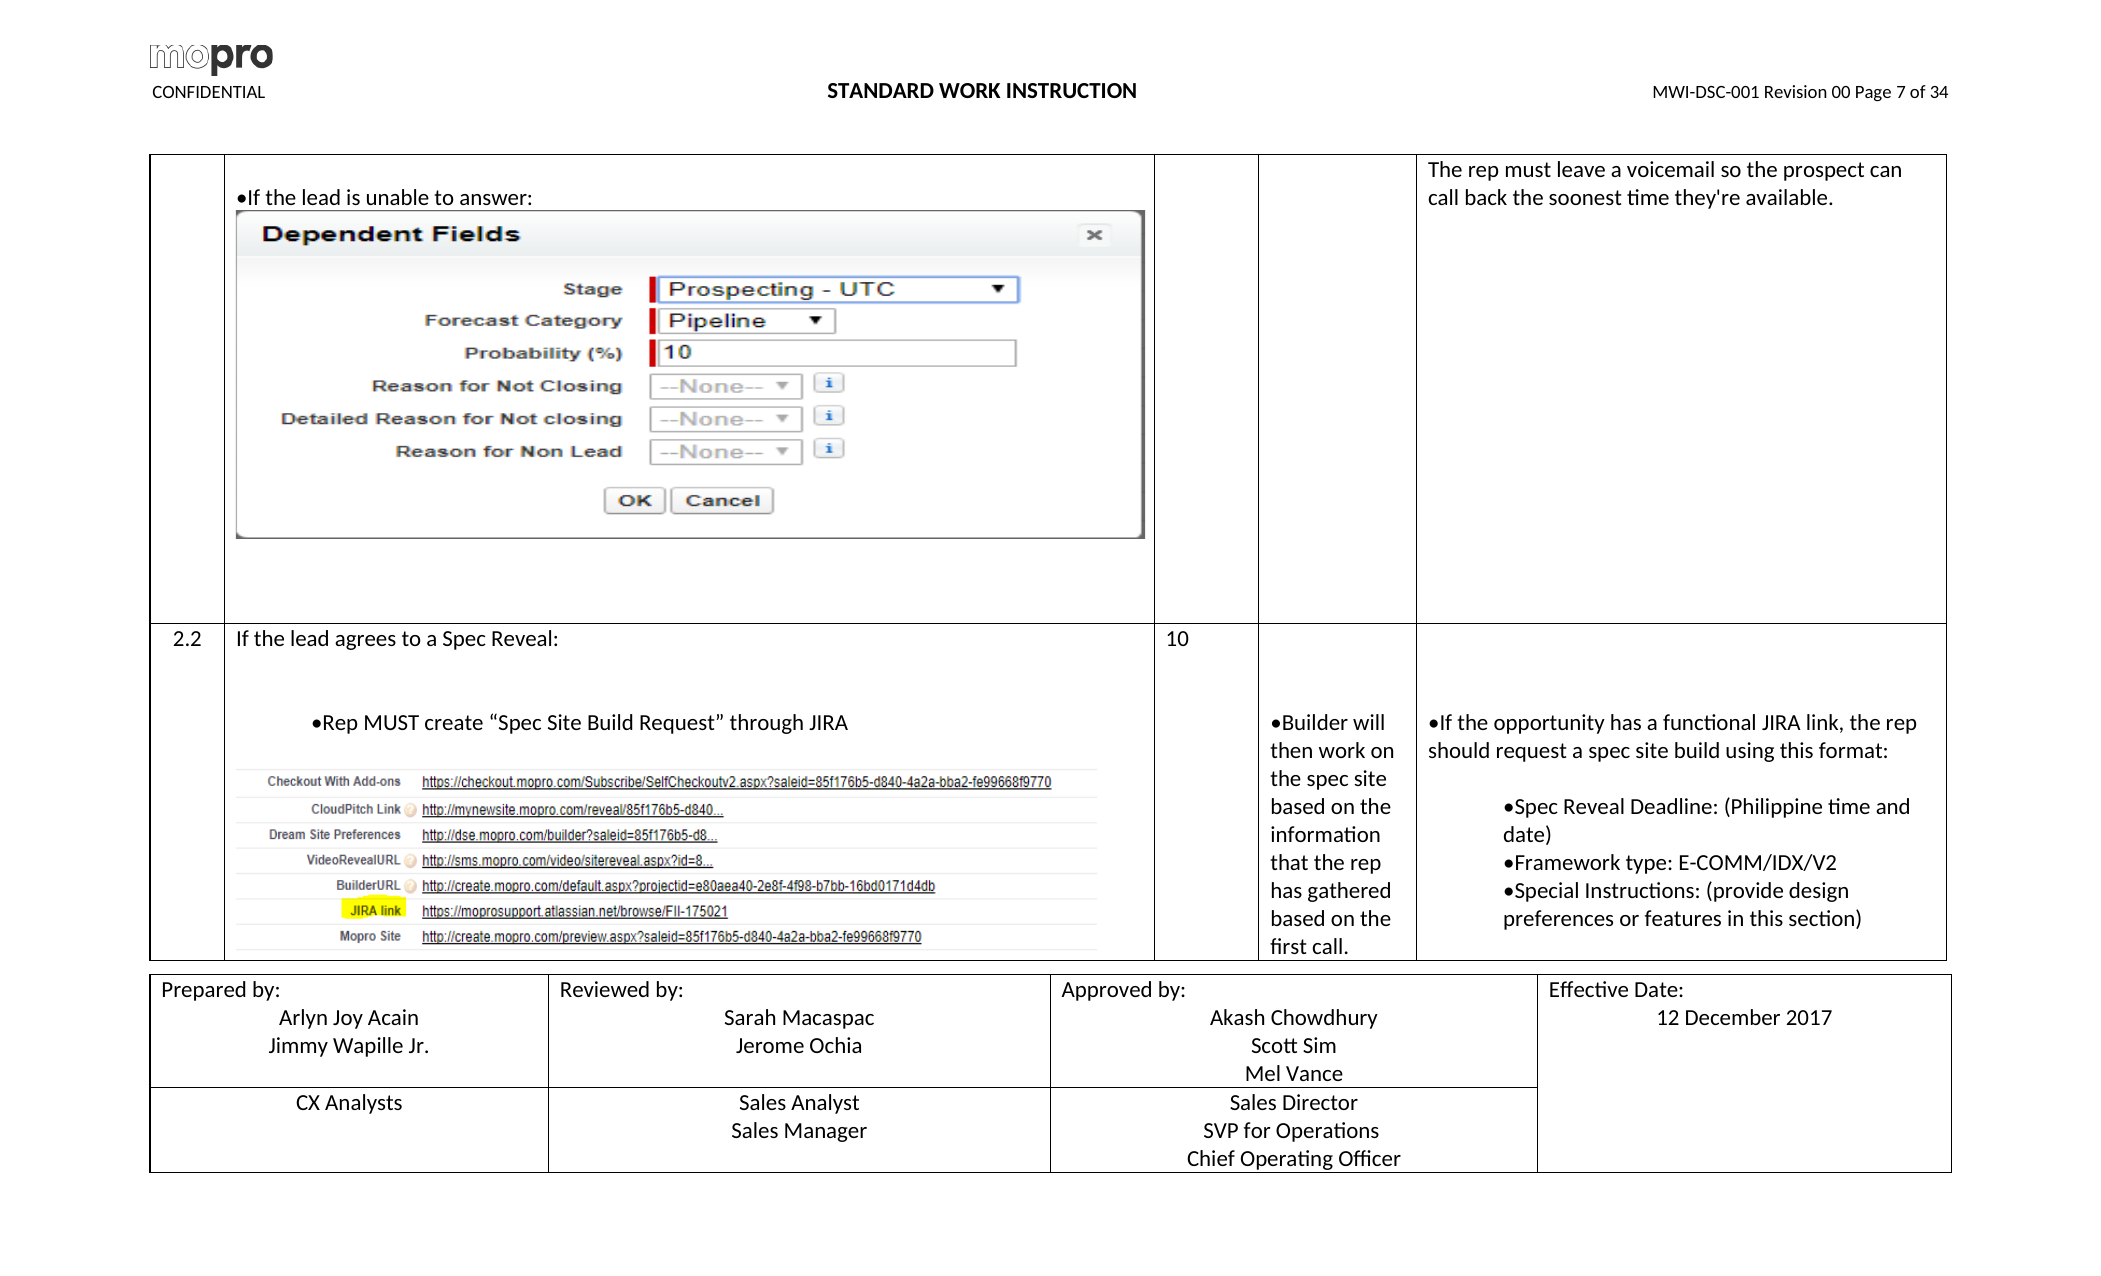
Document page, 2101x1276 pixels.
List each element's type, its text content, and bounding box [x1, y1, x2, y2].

table_cell •If the lead is unable to answer: [225, 155, 1154, 623]
table_cell 10 [1155, 624, 1258, 960]
table_cell The rep must leave a voicemail so the prospect can call back the soonest time they're available. [1417, 155, 1946, 623]
table_cell [1155, 155, 1258, 623]
table_cell 2.2 [151, 624, 224, 960]
table_cell If the lead agrees to a Spec Reveal: •Rep MUST create “Spec Site Build Request” through JIRA [225, 624, 1154, 960]
table_cell •If the opportunity has a functional JIRA link, the rep should request a spec site build using this format: •Spec Reveal Deadline: (Philippine time and date) •Framework type: E-COMM/IDX/V2 •Special Instructions: (provide design preferences or features in this section) [1417, 624, 1946, 960]
table_cell [151, 155, 224, 623]
table_cell [1259, 155, 1416, 623]
table_cell •Builder will then work on the spec site based on the information that the rep has gathered based on the first call. [1259, 624, 1416, 960]
